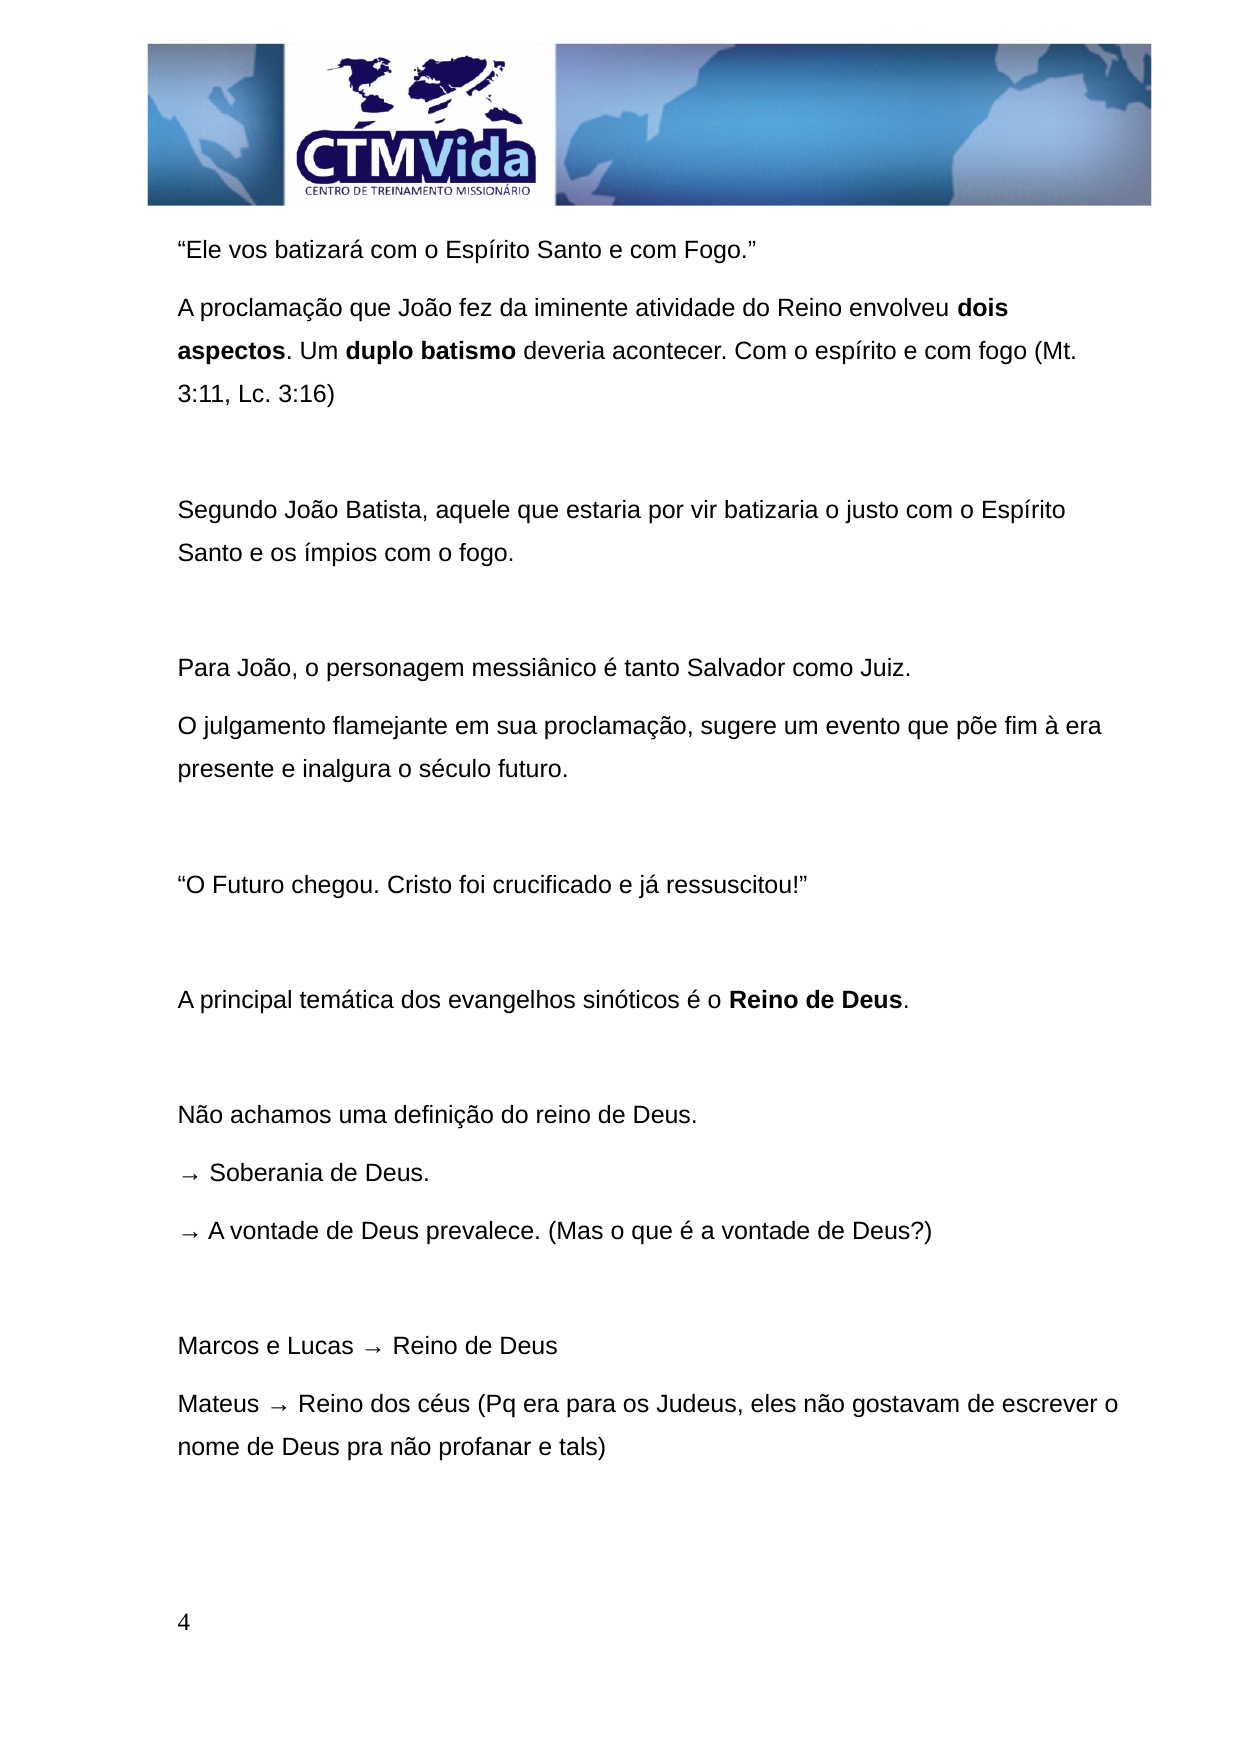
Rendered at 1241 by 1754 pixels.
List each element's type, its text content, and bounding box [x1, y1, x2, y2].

text A principal temática dos evangelhos sinóticos é o Reino de Deus. [177, 985, 1122, 1014]
text → Soberania de Deus. [177, 1158, 1122, 1187]
text Marcos e Lucas → Reino de Deus [177, 1331, 1122, 1360]
text Não achamos uma definição do reino de Deus. [177, 1100, 1122, 1129]
text → A vontade de Deus prevalece. (Mas o que é a vontade de Deus?) [177, 1216, 1122, 1244]
text O julgamento flamejante em sua proclamação, sugere um evento que põe fim à era presente e inalgura o século futuro. [177, 711, 1122, 783]
text Segundo João Batista, aquele que estaria por vir batizaria o justo com o Espírito Santo e os ímpios com o fogo. [177, 495, 1122, 567]
text “Ele vos batizará com o Espírito Santo e com Fogo.” [177, 235, 1122, 264]
text Para João, o personagem messiânico é tanto Salvador como Juiz. [177, 653, 1122, 682]
text Mateus → Reino dos céus (Pq era para os Judeus, eles não gostavam de escrever o nome de Deus pra não profanar e tals) [177, 1389, 1122, 1461]
picture [147, 43, 1152, 206]
text A proclamação que João fez da iminente atividade do Reino envolveu dois aspectos. Um duplo batismo deveria acontecer. Com o espírito e com fogo (Mt. 3:11, Lc. 3:16) [177, 293, 1122, 408]
text “O Futuro chegou. Cristo foi crucificado e já ressuscitou!” [177, 869, 1122, 898]
